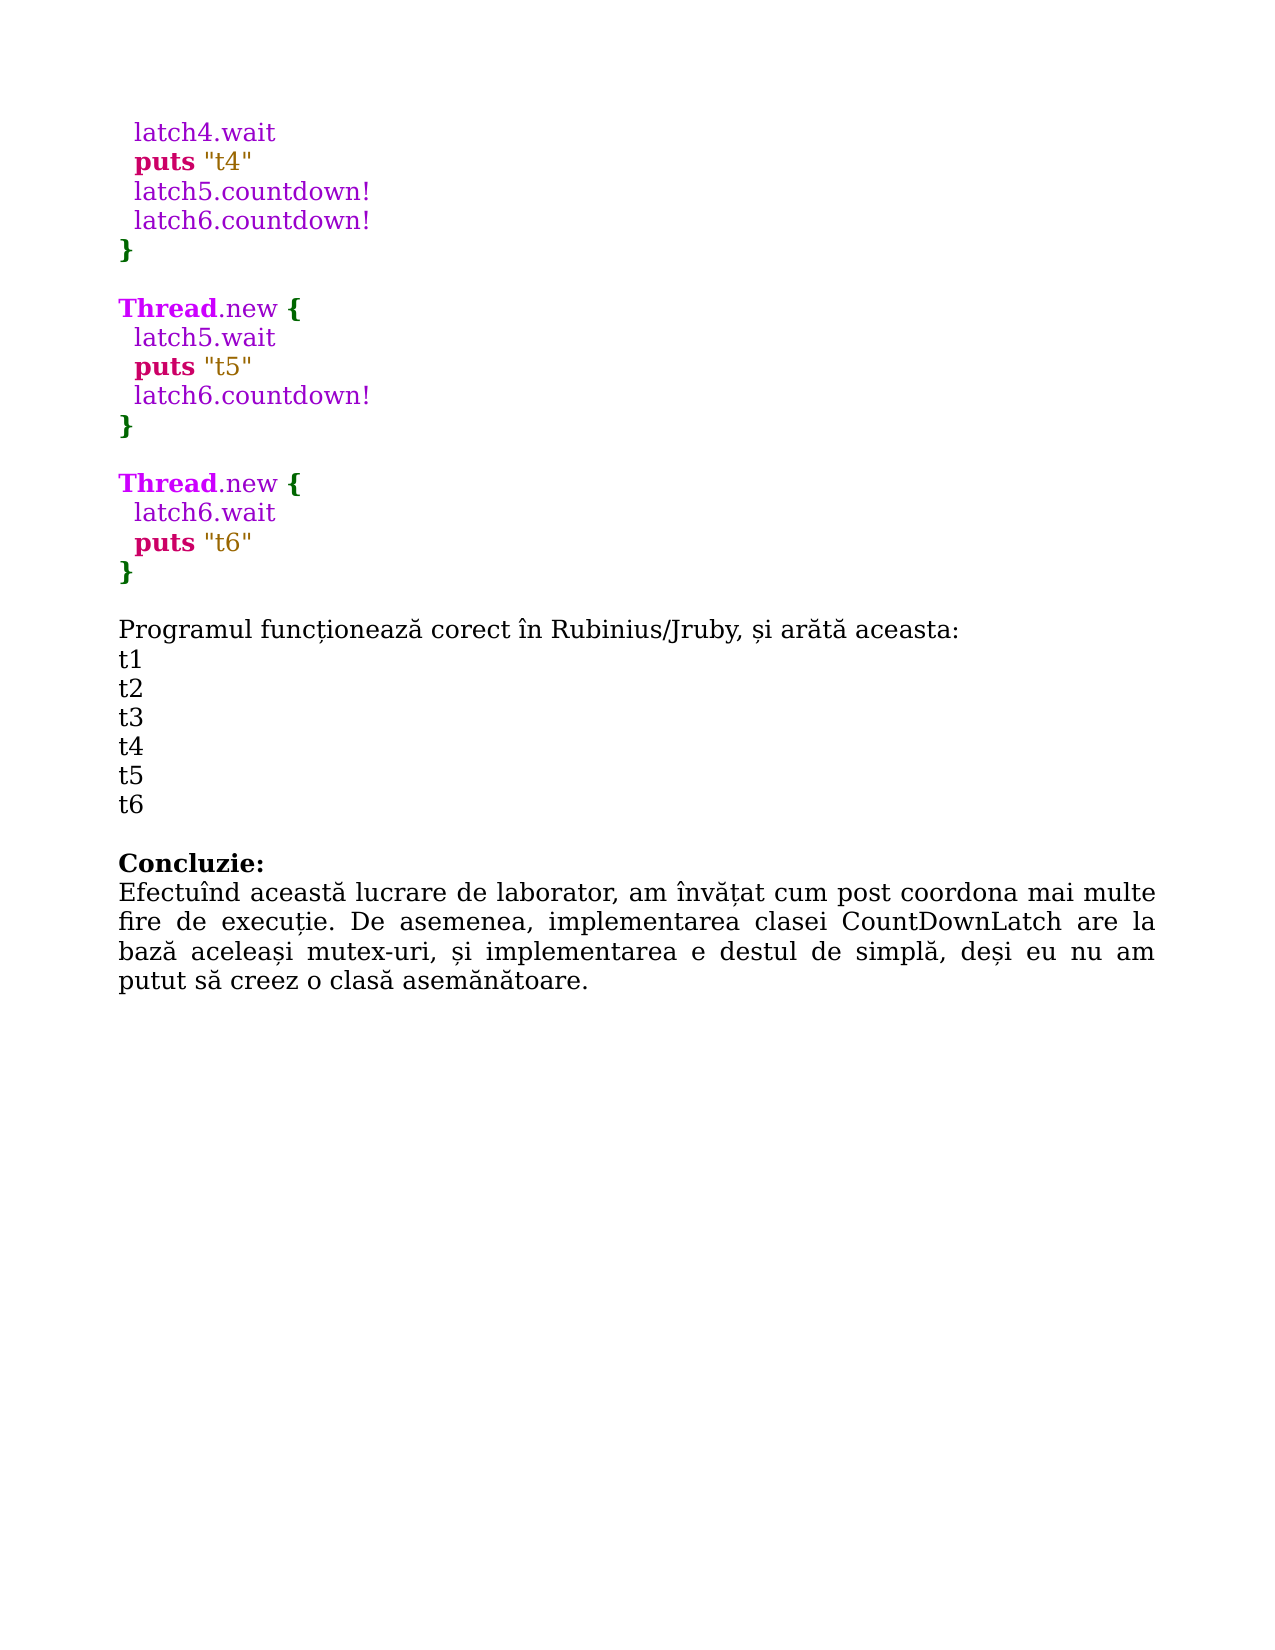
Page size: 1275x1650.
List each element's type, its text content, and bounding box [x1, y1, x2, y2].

text Programul funcționează corect în Rubinius/Jruby, și arătă aceasta: [118, 616, 1157, 645]
text Thread.new { [118, 469, 1157, 498]
text latch5.countdown! [118, 177, 1157, 206]
text puts "t6" [118, 528, 1157, 557]
text t2 [118, 674, 1157, 703]
text Concluzie: [118, 849, 1157, 878]
text t6 [118, 791, 1157, 820]
text Efectuînd această lucrare de laborator, am învățat cum post coordona mai multe fire de execuție. De asemenea, implementarea clasei CountDownLatch are la bază aceleași mutex-uri, și implementarea e destul de simplă, deși eu nu am putut să creez o clasă asemănătoare. [118, 878, 1157, 995]
text t1 [118, 645, 1157, 674]
text puts "t4" [118, 147, 1157, 177]
text } [118, 557, 1157, 586]
text Thread.new { [118, 293, 1157, 323]
text t4 [118, 732, 1157, 761]
text puts "t5" [118, 352, 1157, 381]
text latch6.countdown! [118, 381, 1157, 411]
text latch5.wait [118, 323, 1157, 352]
text latch6.wait [118, 498, 1157, 528]
text t3 [118, 703, 1157, 732]
text latch6.countdown! [118, 206, 1157, 235]
text } [118, 235, 1157, 264]
text t5 [118, 761, 1157, 791]
text } [118, 411, 1157, 440]
text latch4.wait [118, 118, 1157, 147]
